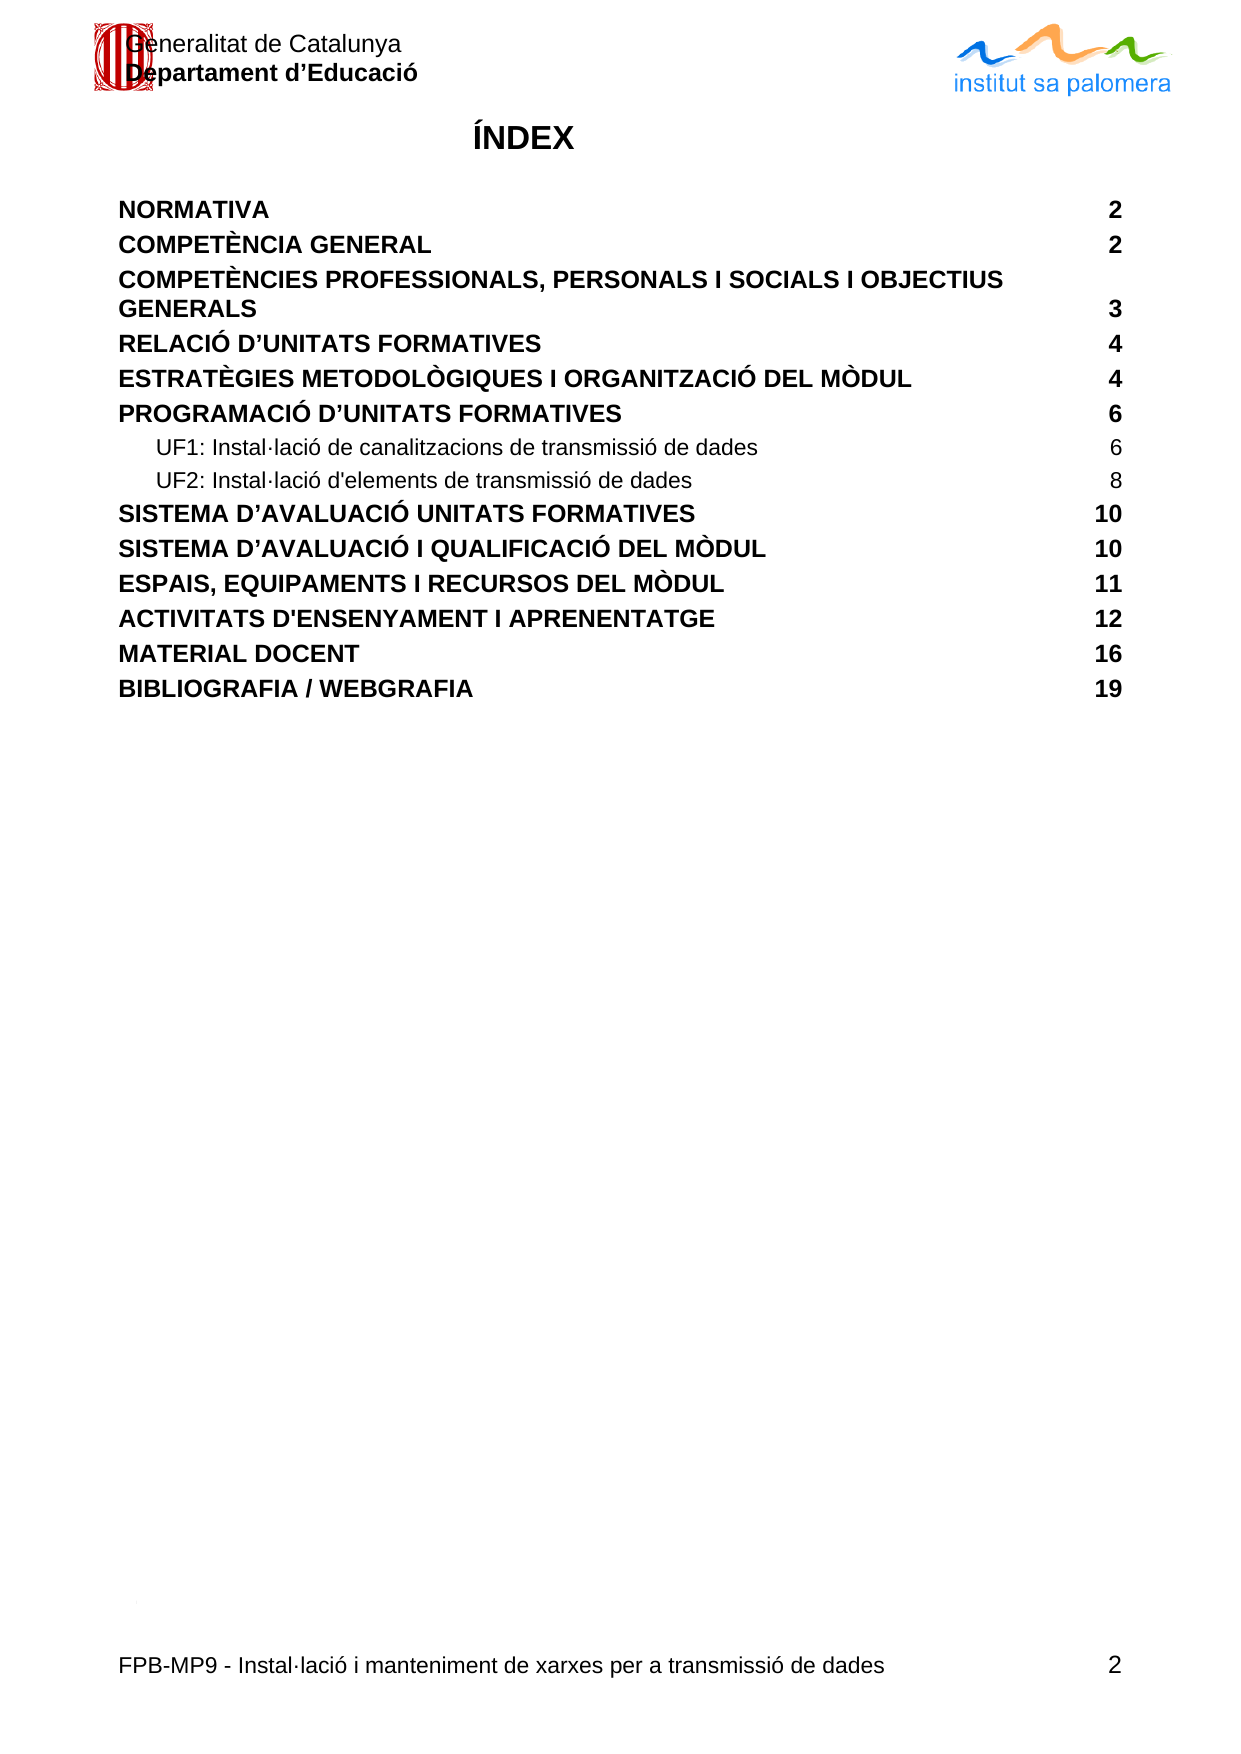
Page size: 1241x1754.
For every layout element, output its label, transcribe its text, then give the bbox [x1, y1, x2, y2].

text ESTRATÈGIES METODOLÒGIQUES I ORGANITZACIÓ DEL MÒDUL 4 [118, 364, 1122, 393]
text COMPETÈNCIA GENERAL 2 [118, 231, 1122, 259]
text PROGRAMACIÓ D’UNITATS FORMATIVES 6 [118, 399, 1122, 428]
text SISTEMA D’AVALUACIÓ UNITATS FORMATIVES 10 [118, 499, 1122, 528]
text UF1: Instal·lació de canalitzacions de transmissió de dades 6 [156, 434, 1122, 461]
text SISTEMA D’AVALUACIÓ I QUALIFICACIÓ DEL MÒDUL 10 [118, 534, 1122, 563]
text ESPAIS, EQUIPAMENTS I RECURSOS DEL MÒDUL 11 [118, 569, 1122, 598]
text ACTIVITATS D'ENSENYAMENT I APRENENTATGE 12 [118, 604, 1122, 633]
picture [93, 21, 154, 93]
text COMPETÈNCIES PROFESSIONALS, PERSONALS I SOCIALS I OBJECTIUS GENERALS 3 [118, 266, 1122, 323]
text RELACIÓ D’UNITATS FORMATIVES 4 [118, 329, 1122, 358]
picture [947, 21, 1176, 100]
text BIBLIOGRAFIA / WEBGRAFIA 19 [118, 674, 1122, 703]
text UF2: Instal·lació d'elements de transmissió de dades 8 [156, 467, 1122, 493]
subtitle ÍNDEX [118, 118, 1122, 156]
text NORMATIVA 2 [118, 196, 1122, 224]
text MATERIAL DOCENT 16 [118, 639, 1122, 668]
